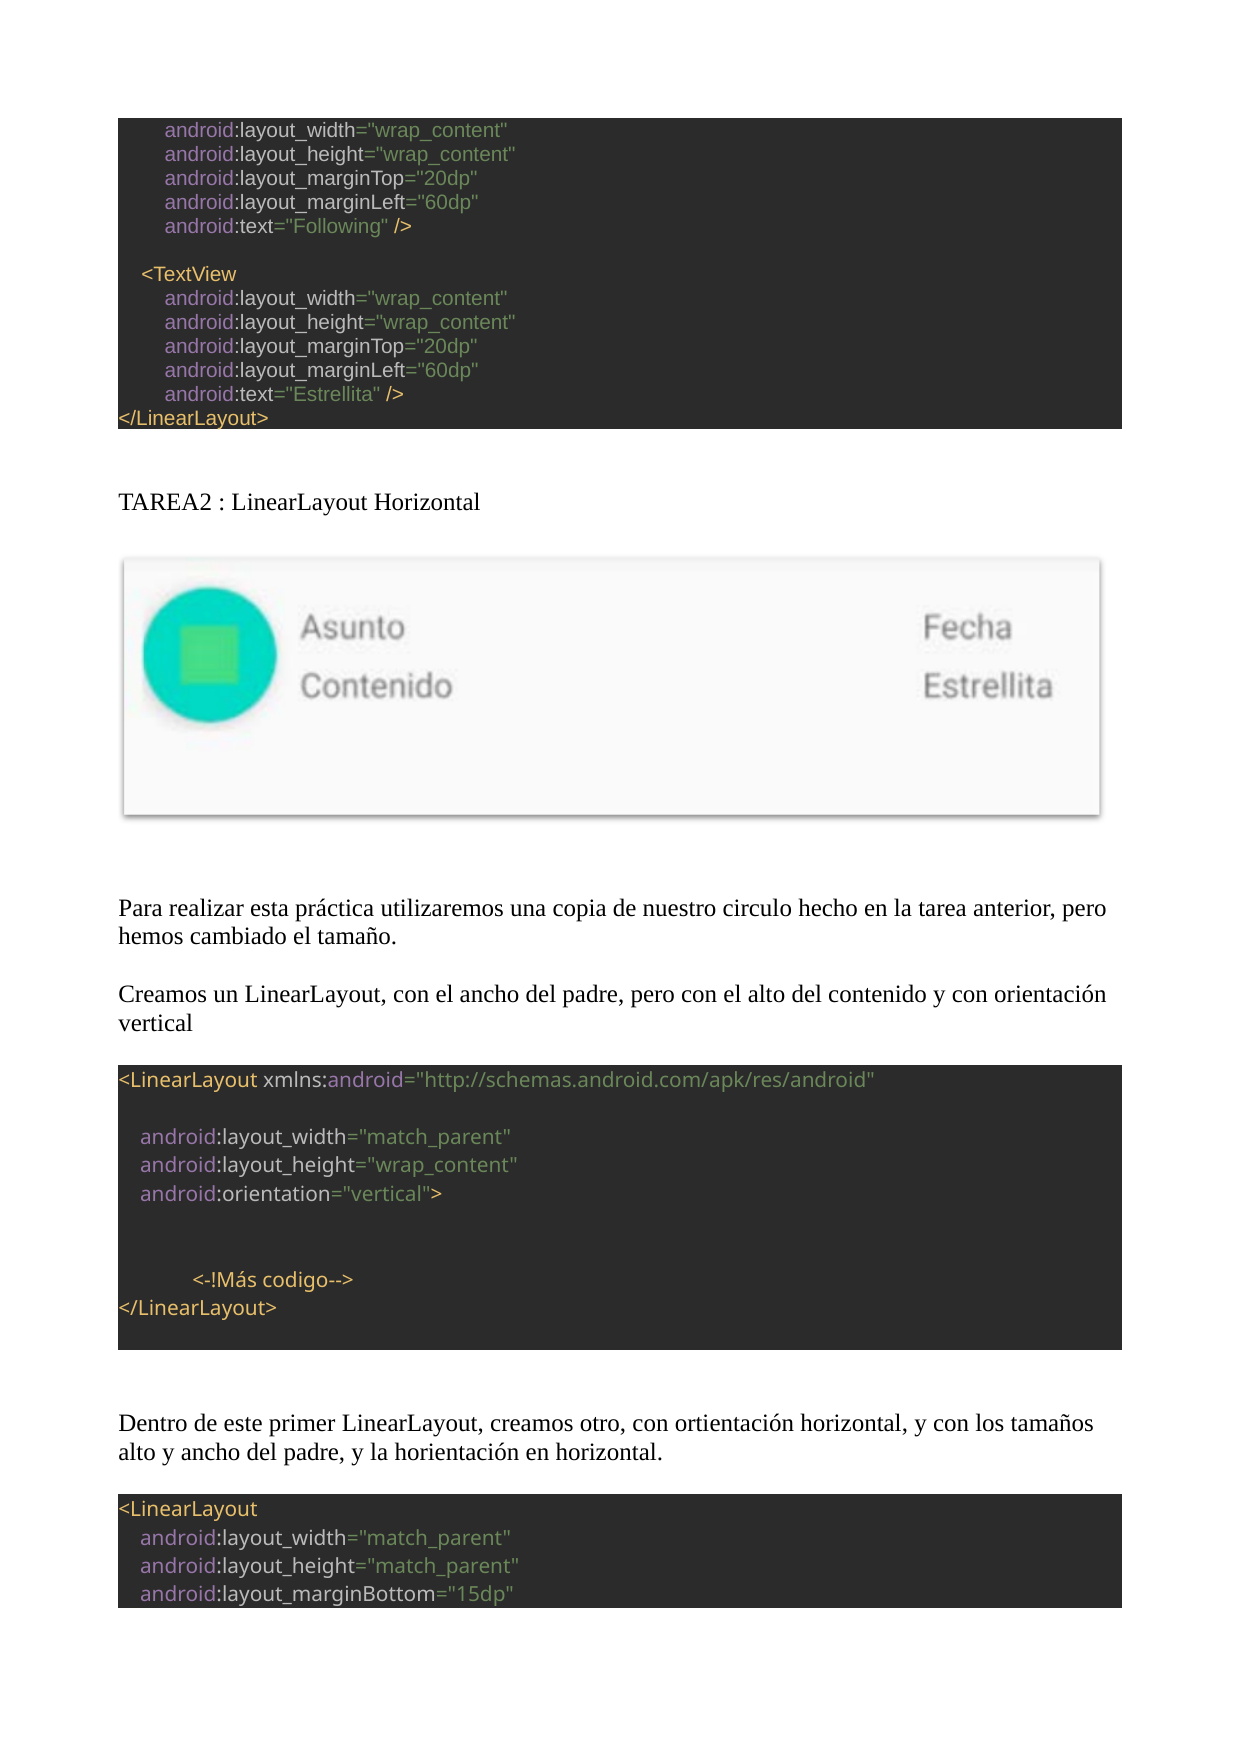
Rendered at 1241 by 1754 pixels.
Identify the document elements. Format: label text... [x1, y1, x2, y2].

text <-!Más codigo--> </LinearLayout> [118, 1265, 1122, 1322]
picture [118, 544, 1123, 836]
text android:layout_width="wrap_content" android:layout_height="wrap_content" android:layout_marginTop="20dp" android:layout_marginLeft="60dp" android:text="Following" /> <TextView android:layout_width="wrap_content" android:layout_height="wrap_content" android:layout_marginTop="20dp" android:layout_marginLeft="60dp" android:text="Estrellita" /> </LinearLayout> [118, 118, 1122, 429]
text Para realizar esta práctica utilizaremos una copia de nuestro circulo hecho en la tarea anterior, pero hemos cambiado el tamaño. [118, 893, 1122, 950]
text <LinearLayout android:layout_width="match_parent" android:layout_height="match_parent" android:layout_marginBottom="15dp" [118, 1494, 1122, 1608]
text TAREA2 : LinearLayout Horizontal [118, 487, 1122, 516]
text Dentro de este primer LinearLayout, creamos otro, con ortientación horizontal, y con los tamaños alto y ancho del padre, y la horientación en horizontal. [118, 1408, 1122, 1465]
text <LinearLayout xmlns:android="http://schemas.android.com/apk/res/android" android:layout_width="match_parent" android:layout_height="wrap_content" android:orientation="vertical"> [118, 1065, 1122, 1236]
text Creamos un LinearLayout, con el ancho del padre, pero con el alto del contenido y con orientación vertical [118, 979, 1122, 1036]
